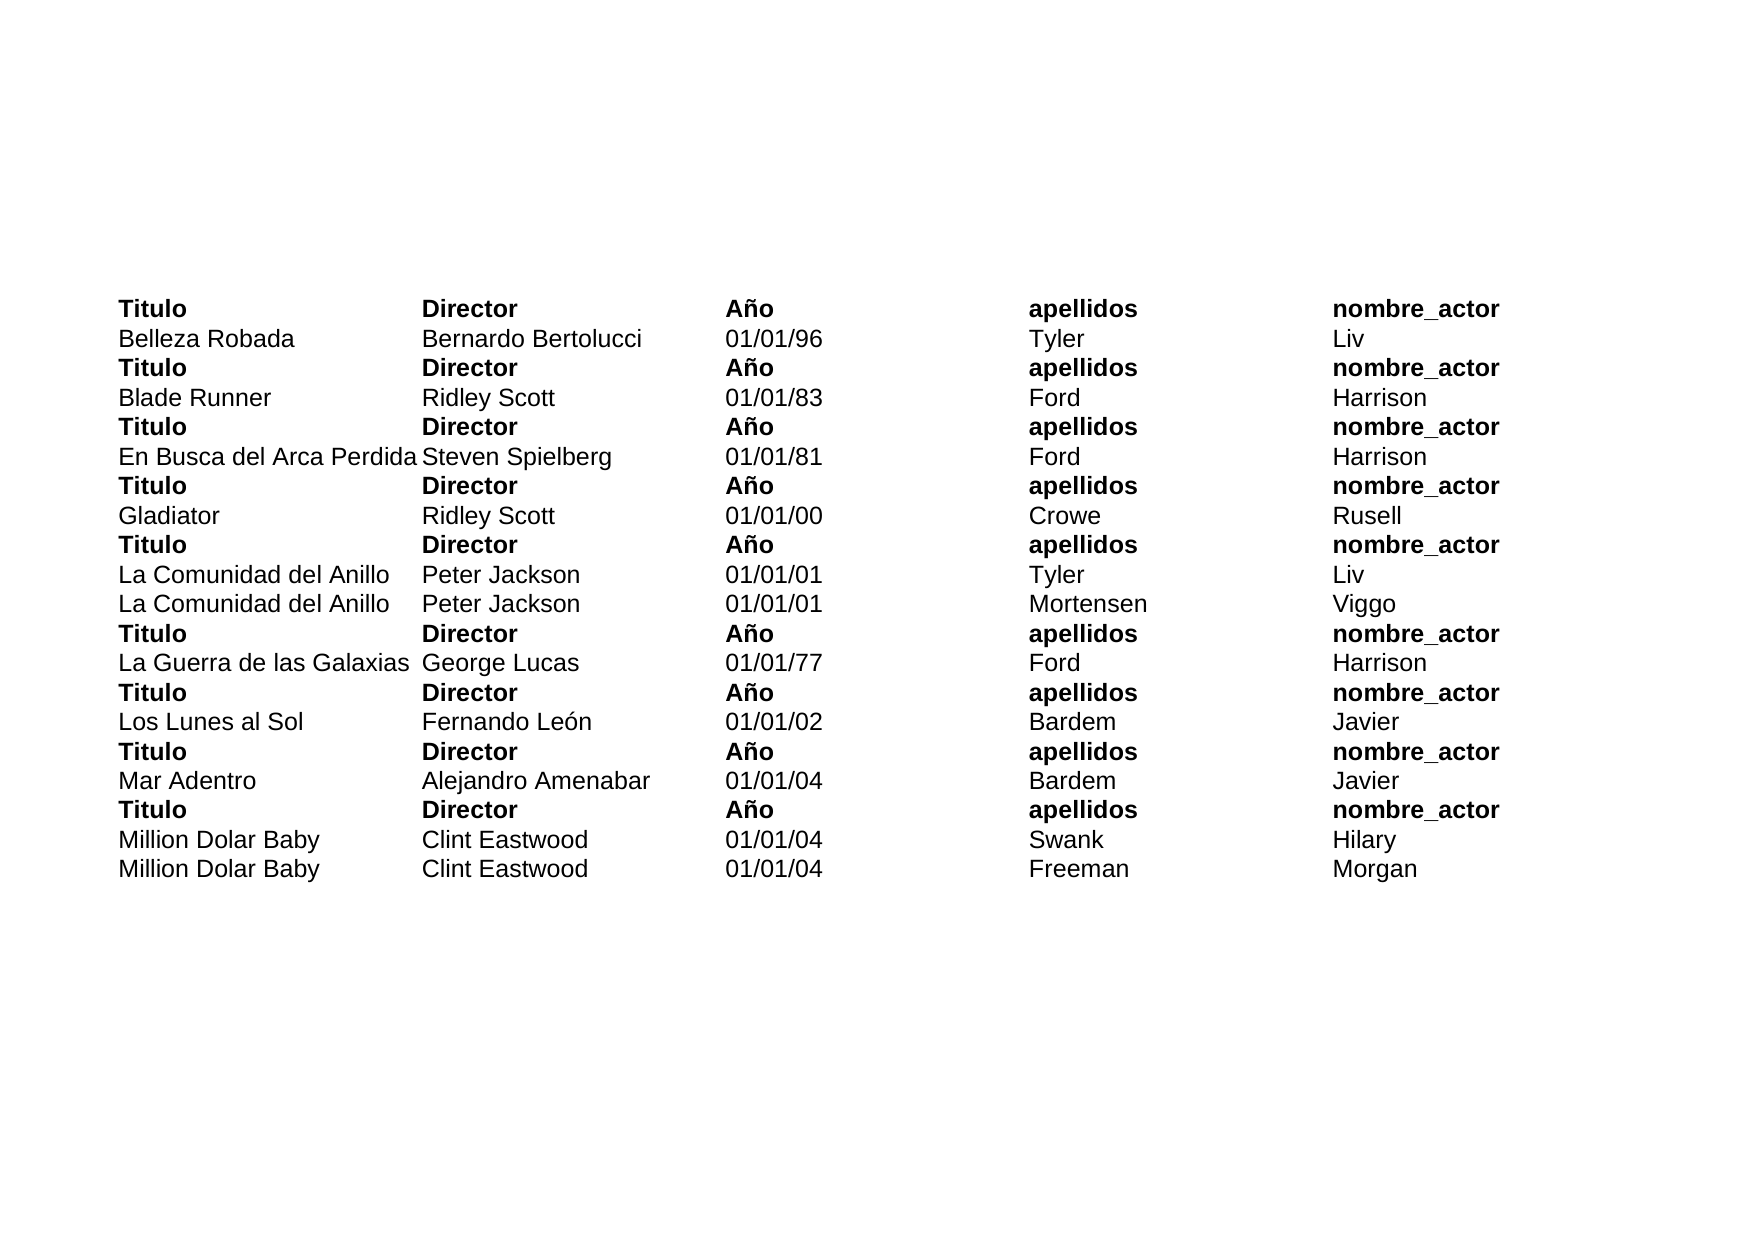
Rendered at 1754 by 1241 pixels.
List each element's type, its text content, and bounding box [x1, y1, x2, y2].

table_header Harrison [1332, 384, 1636, 413]
table_header Rusell [1332, 502, 1636, 531]
table_header apellidos [1029, 620, 1332, 649]
table_header Director [422, 413, 725, 443]
table_header 01/01/01 [725, 561, 1029, 590]
table_header Steven Spielberg [422, 443, 725, 472]
table_header apellidos [1029, 738, 1332, 767]
table_header Director [422, 354, 725, 384]
table_header Director [422, 679, 725, 708]
table_header apellidos [1029, 679, 1332, 708]
table_header 01/01/04 [725, 826, 1029, 855]
table_header 01/01/77 [725, 649, 1029, 678]
table_header Blade Runner [118, 384, 422, 413]
table_cell Mortensen [1029, 590, 1332, 619]
table_header nombre_actor [1332, 295, 1636, 325]
table_header apellidos [1029, 413, 1332, 443]
table_cell Freeman [1029, 855, 1332, 885]
table_header nombre_actor [1332, 796, 1636, 826]
table_header Titulo [118, 354, 422, 384]
table_header Mar Adentro [118, 767, 422, 796]
table_header Belleza Robada [118, 325, 422, 354]
table_header Liv [1332, 325, 1636, 354]
table_header Ridley Scott [422, 502, 725, 531]
table_header 01/01/00 [725, 502, 1029, 531]
table_header Director [422, 796, 725, 826]
table_header Gladiator [118, 502, 422, 531]
table_header Año [725, 413, 1029, 443]
table_header Harrison [1332, 443, 1636, 472]
table_header apellidos [1029, 531, 1332, 561]
table_header apellidos [1029, 354, 1332, 384]
table_header nombre_actor [1332, 413, 1636, 443]
table_header Año [725, 679, 1029, 708]
table_header Año [725, 620, 1029, 649]
table_header Titulo [118, 413, 422, 443]
table_cell 01/01/04 [725, 855, 1029, 885]
table_header Director [422, 295, 725, 325]
table_header Año [725, 472, 1029, 502]
table_header nombre_actor [1332, 354, 1636, 384]
table_header Director [422, 472, 725, 502]
table_cell La Comunidad del Anillo [118, 590, 422, 619]
table_header Director [422, 738, 725, 767]
table_cell Morgan [1332, 855, 1636, 885]
table_header Titulo [118, 738, 422, 767]
table_header apellidos [1029, 472, 1332, 502]
table_header Javier [1332, 767, 1636, 796]
table_header Ford [1029, 443, 1332, 472]
table_header Bernardo Bertolucci [422, 325, 725, 354]
table_header Bardem [1029, 767, 1332, 796]
table_header Los Lunes al Sol [118, 708, 422, 737]
table_header Titulo [118, 472, 422, 502]
table_header nombre_actor [1332, 472, 1636, 502]
table_header Clint Eastwood [422, 826, 725, 855]
table_header Liv [1332, 561, 1636, 590]
table_header Ridley Scott [422, 384, 725, 413]
table_header Titulo [118, 796, 422, 826]
table_header apellidos [1029, 796, 1332, 826]
table_header apellidos [1029, 295, 1332, 325]
table_header Javier [1332, 708, 1636, 737]
table_header Million Dolar Baby [118, 826, 422, 855]
table_header Crowe [1029, 502, 1332, 531]
table_header 01/01/02 [725, 708, 1029, 737]
table_header Año [725, 796, 1029, 826]
table_cell Million Dolar Baby [118, 855, 422, 885]
table_header Año [725, 738, 1029, 767]
table_header 01/01/81 [725, 443, 1029, 472]
table_header Director [422, 620, 725, 649]
table_header Bardem [1029, 708, 1332, 737]
table_header Titulo [118, 620, 422, 649]
table_cell 01/01/01 [725, 590, 1029, 619]
table_header Año [725, 354, 1029, 384]
table_header En Busca del Arca Perdida [118, 443, 422, 472]
table_header Alejandro Amenabar [422, 767, 725, 796]
table_header Titulo [118, 679, 422, 708]
table_header 01/01/04 [725, 767, 1029, 796]
table_cell Viggo [1332, 590, 1636, 619]
table_header Tyler [1029, 325, 1332, 354]
table_header Director [422, 531, 725, 561]
table_header Ford [1029, 649, 1332, 678]
table_header 01/01/96 [725, 325, 1029, 354]
table_header nombre_actor [1332, 620, 1636, 649]
table_header La Guerra de las Galaxias [118, 649, 422, 678]
table_header Año [725, 295, 1029, 325]
table_header nombre_actor [1332, 531, 1636, 561]
table_header Hilary [1332, 826, 1636, 855]
table_cell Peter Jackson [422, 590, 725, 619]
table_header Fernando León [422, 708, 725, 737]
table_header nombre_actor [1332, 738, 1636, 767]
table_cell Clint Eastwood [422, 855, 725, 885]
table_header George Lucas [422, 649, 725, 678]
table_header nombre_actor [1332, 679, 1636, 708]
table_header La Comunidad del Anillo [118, 561, 422, 590]
table_header Harrison [1332, 649, 1636, 678]
table_header Ford [1029, 384, 1332, 413]
table_header Peter Jackson [422, 561, 725, 590]
table_header Titulo [118, 295, 422, 325]
table_header 01/01/83 [725, 384, 1029, 413]
table_header Swank [1029, 826, 1332, 855]
table_header Año [725, 531, 1029, 561]
table_header Tyler [1029, 561, 1332, 590]
table_header Titulo [118, 531, 422, 561]
